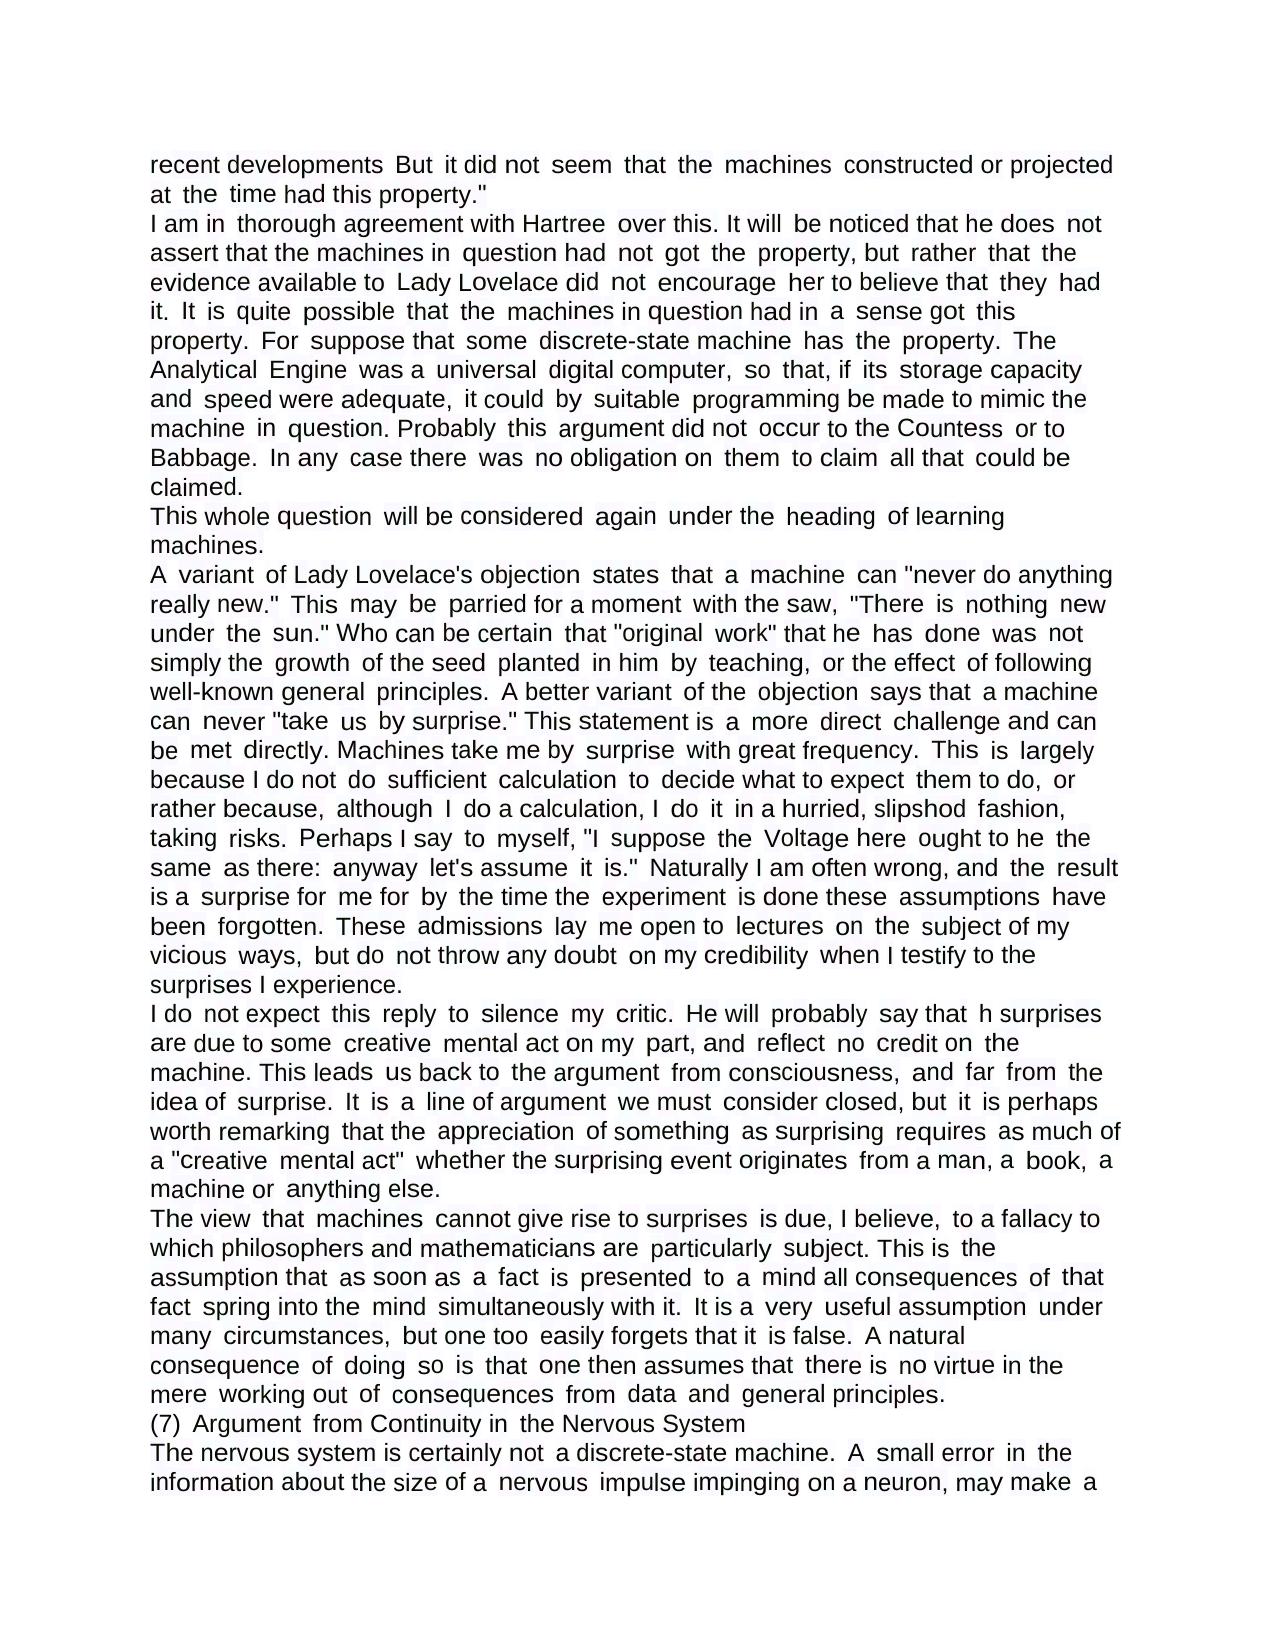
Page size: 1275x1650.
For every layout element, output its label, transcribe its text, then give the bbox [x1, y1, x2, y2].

text The view that machines cannot give rise to surprises is due, I believe, to a fallacy to which philosophers and mathematicians are particularly subject. This is the assumption that as soon as a fact is presented to a mind all consequences of that fact spring into the mind simultaneously with it. It is a very useful assumption under many circumstances, but one too easily forgets that it is false. A natural consequence of doing so is that one then assumes that there is no virtue in the mere working out of consequences from data and general principles. [628, 1204, 742, 1409]
text I am in thorough agreement with Hartree over this. It will be noticed that he does not assert that the machines in question had not got the property, but rather that the evidence available to Lady Lovelace did not encourage her to believe that they had it. It is quite possible that the machines in question had in a sense got this property. For suppose that some discrete-state machine has the property. The Analytical Engine was a universal digital computer, so that, if its storage capacity and speed were adequate, it could by suitable programming be made to mimic the machine in question. Probably this argument did not occur to the Countess or to Babbage. In any case there was no obligation on them to claim all that could be claimed. [150, 208, 1125, 501]
text This whole question will be considered again under the heading of learning machines. [197, 501, 237, 560]
text A variant of Lady Lovelace's objection states that a machine can "never do anything really new." This may be parried for a moment with the saw, "There is nothing new under the sun." Who can be certain that "original work" that he has done was not simply the growth of the seed planted in him by teaching, or the effect of following well-known general principles. A better variant of the objection says that a machine can never "take us by surprise." This statement is a more direct challenge and can be met directly. Machines take me by surprise with great frequency. This is largely because I do not do sufficient calculation to decide what to expect them to do, or rather because, although I do a calculation, I do it in a hurried, slipshod fashion, taking risks. Perhaps I say to myself, "I suppose the Voltage here ought to he the same as there: anyway let's assume it is." Naturally I am often wrong, and the result is a surprise for me for by the time the experiment is done these assumptions have been forgotten. These admissions lay me open to lectures on the subject of my vicious ways, but do not throw any doubt on my credibility when I testify to the surprises I experience. [150, 560, 1125, 999]
text Our most detailed information of Babbage's Analytical Engine comes from a memoir by Lady Lovelace ( 1842). In it she states, "The Analytical Engine has no pretensions to originate anything. It can do whatever we know how to order it to perform" (her italics). This statement is quoted by Hartree ( 1949) who adds: "This does not imply that it may not be possible to construct electronic equipment which will 'think for itself,' or in which, in biological terms, one could set up a conditioned reflex, which would serve as a basis for 'learning.' Whether this is possible in principle or not is a stimulating and exciting question, suggested by some of these recent developments But it did not seem that the machines constructed or projected at the time had this property." [487, 150, 1125, 208]
text This whole question will be considered again under the heading of learning machines. [250, 501, 1125, 560]
text The view that machines cannot give rise to surprises is due, I believe, to a fallacy to which philosophers and mathematicians are particularly subject. This is the assumption that as soon as a fact is presented to a mind all consequences of that fact spring into the mind simultaneously with it. It is a very useful assumption under many circumstances, but one too easily forgets that it is false. A natural consequence of doing so is that one then assumes that there is no virtue in the mere working out of consequences from data and general principles. [848, 1204, 1125, 1409]
text (7) Argument from Continuity in the Nervous System [746, 1409, 1125, 1438]
text I do not expect this reply to silence my critic. He will probably say that h surprises are due to some creative mental act on my part, and reflect no credit on the machine. This leads us back to the argument from consciousness, and far from the idea of surprise. It is a line of argument we must consider closed, but it is perhaps worth remarking that the appreciation of something as surprising requires as much of a "creative mental act" whether the surprising event originates from a man, a book, a machine or anything else. [150, 999, 1125, 1204]
